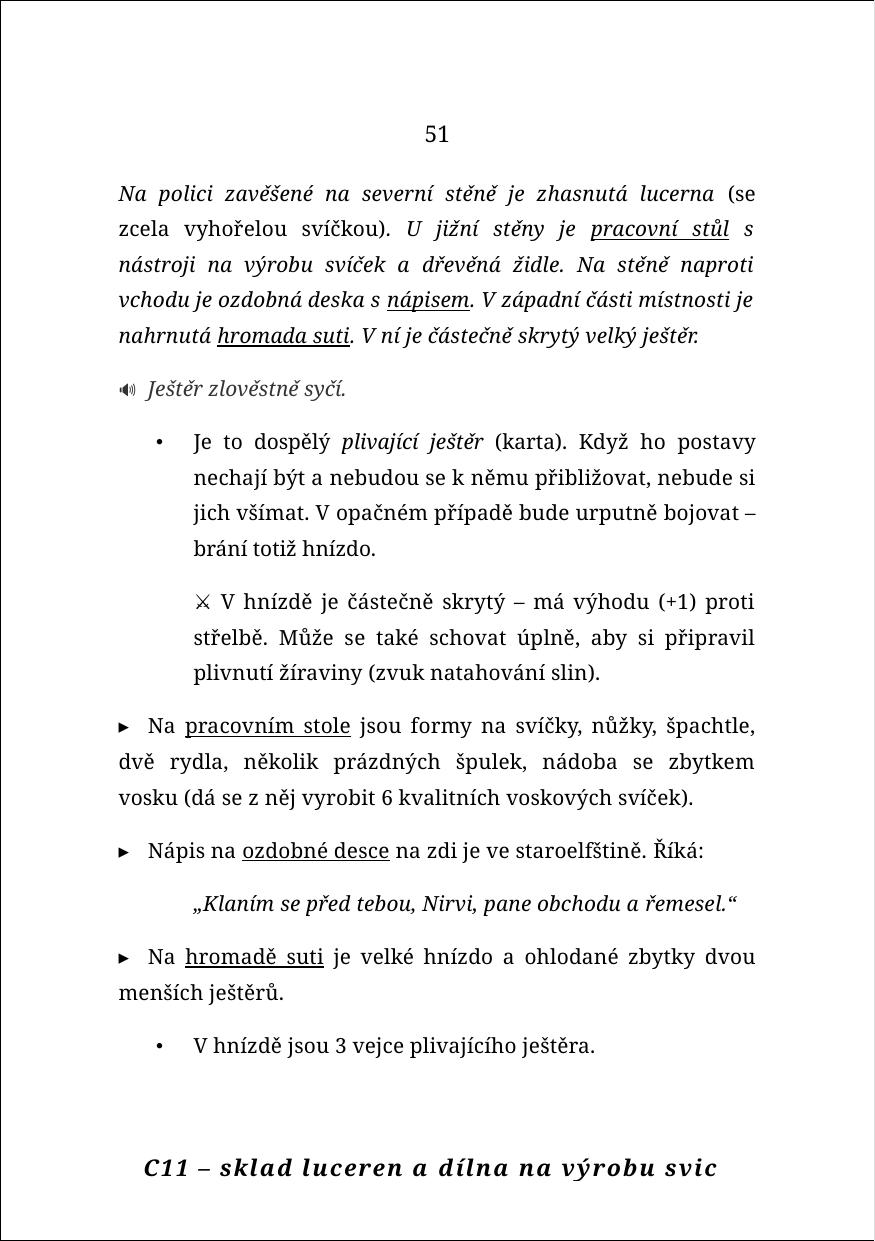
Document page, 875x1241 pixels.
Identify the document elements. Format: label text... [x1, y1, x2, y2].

text ▸ Na pracovním stole jsou formy na svíčky, nůžky, špachtle, dvě rydla, několik prázdných špulek, nádoba se zbytkem vosku (dá se z⁠ něj vyrobit 6 kvalitních voskových svíček). [118, 712, 756, 811]
list ⚔ V⁠ hnízdě je částečně skrytý – má výhodu (+1) proti střelbě. Může se také schovat úplně, aby si připravil plivnutí žíraviny (zvuk natahování slin). [156, 587, 756, 687]
list V⁠ hnízdě jsou 3 vejce plivajícího ještěra. [156, 1031, 756, 1059]
list Je to dospělý plivající ještěr (karta). Když ho postavy nechají být a⁠ nebudou se k⁠ němu přibližovat, nebude si jich všímat. V⁠ opačném případě bude urputně bojovat – brání totiž hnízdo. [156, 427, 756, 562]
text 🔊 Ještěr zlověstně syčí. [118, 374, 756, 403]
list „Klaním se před tebou, Nirvi, pane obchodu a⁠ řemesel.“ [156, 889, 756, 917]
text ▸ Nápis na ozdobné desce na zdi je ve staroelfštině. Říká: [118, 836, 756, 864]
text ▸ Na hromadě suti je velké hnízdo a⁠ ohlodané zbytky dvou menších ještěrů. [118, 942, 756, 1006]
text Na polici zavěšené na severní stěně je zhasnutá lucerna (se zcela vyhořelou svíčkou). U⁠ jižní stěny je pracovní stůl s nástroji na výrobu svíček a⁠ dřevěná židle. Na stěně naproti vchodu je ozdobná deska s nápisem. V⁠ západní části místnosti je nahrnutá hromada suti. V⁠ ní je částečně skrytý velký ještěr. [118, 179, 756, 349]
